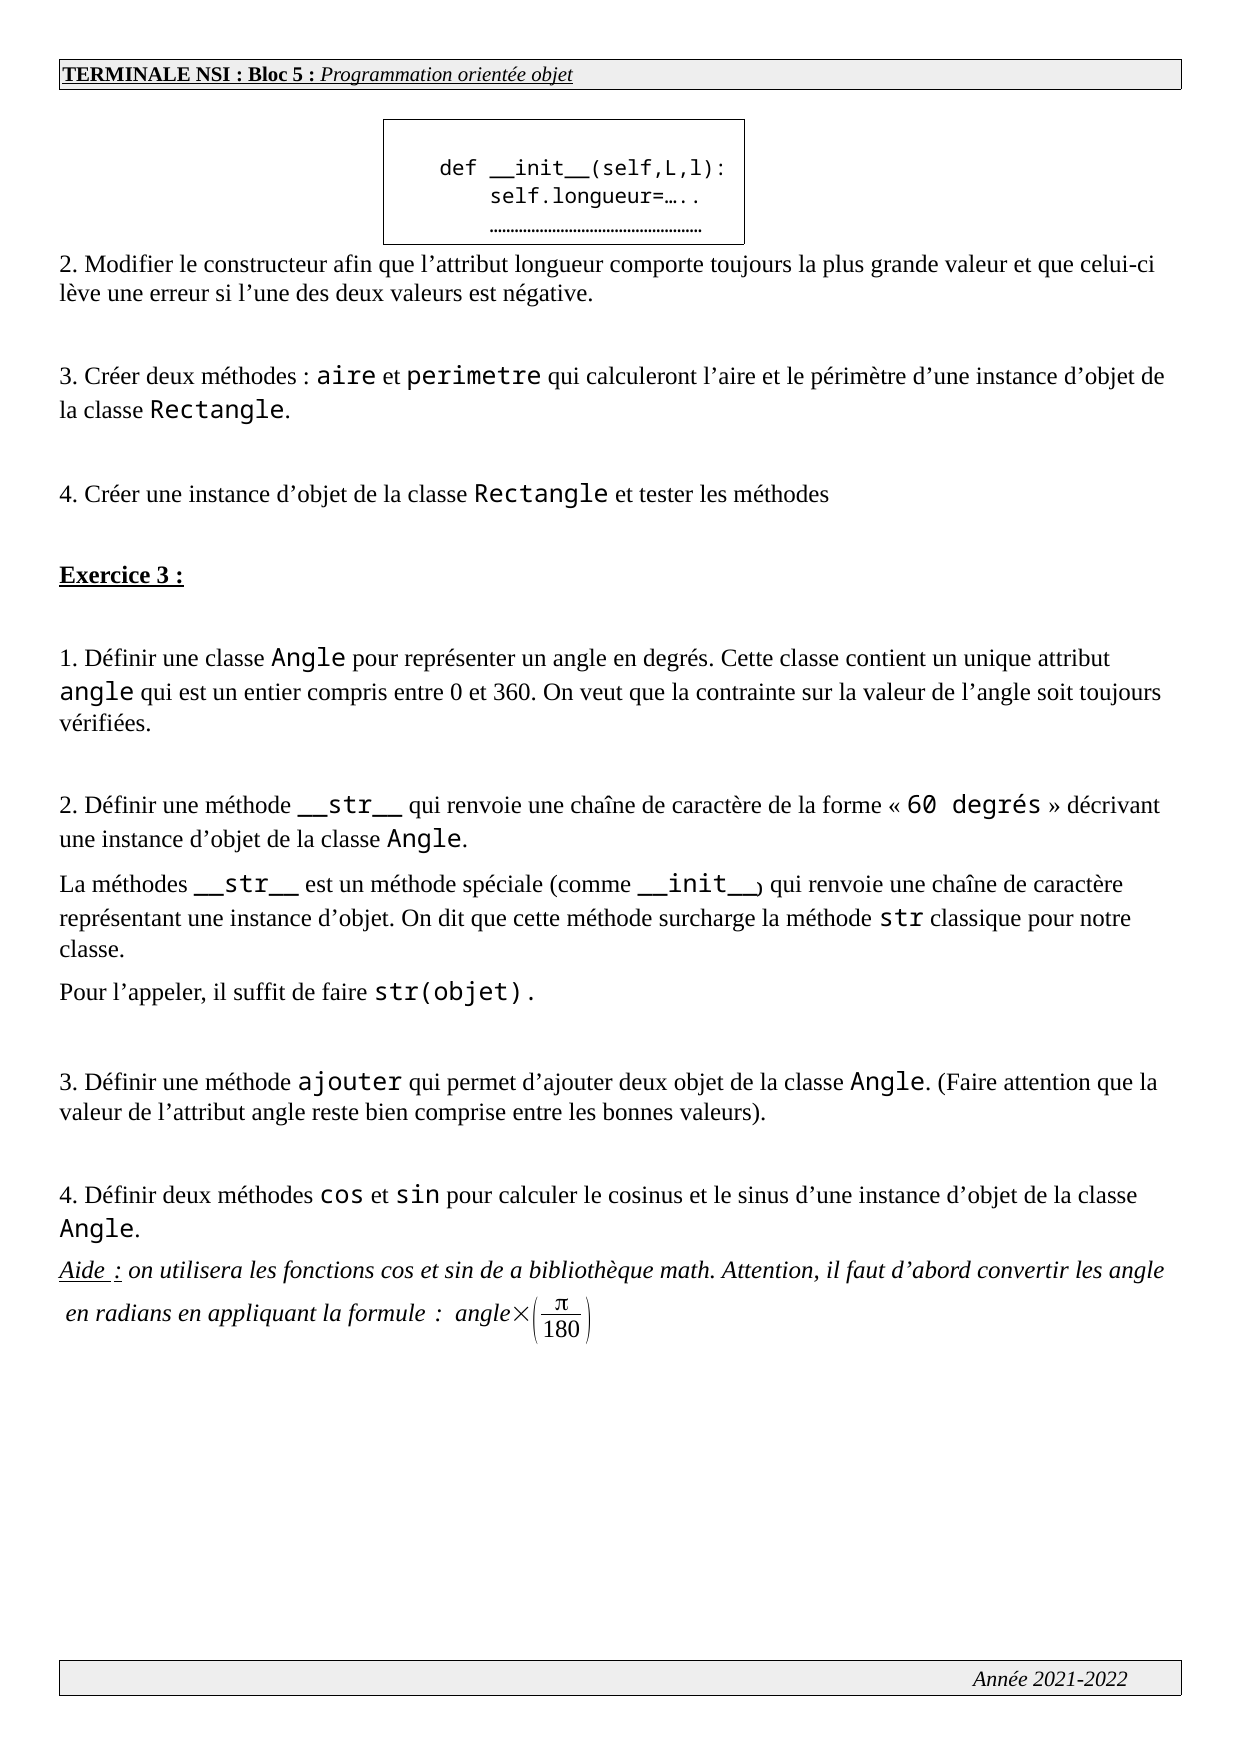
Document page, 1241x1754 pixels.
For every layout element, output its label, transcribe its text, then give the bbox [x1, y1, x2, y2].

subtitle Pour l’appeler, il suffit de faire str(objet). [59, 973, 1181, 1008]
subtitle Aide : on utilisera les fonctions cos et sin de a bibliothèque math. Attention, il faut d’abord convertir les angle [59, 1256, 1181, 1284]
subtitle 1. Définir une classe Angle pour représenter un angle en degrés. Cette classe contient un unique attribut angle qui est un entier compris entre 0 et 360. On veut que la contrainte sur la valeur de l’angle soit toujours vérifiées. [59, 639, 1181, 736]
subtitle La méthodes __str__ est un méthode spéciale (comme __init__₎ qui renvoie une chaîne de caractère représentant une instance d’objet. On dit que cette méthode surcharge la méthode str classique pour notre classe. [59, 866, 1181, 963]
subtitle en radians en appliquant la formule : [59, 1295, 1181, 1347]
subtitle 2. Définir une méthode __str__ qui renvoie une chaîne de caractère de la forme « 60 degrés » décrivant une instance d’objet de la classe Angle. [59, 787, 1181, 855]
subtitle 2. Modifier le constructeur afin que l’attribut longueur comporte toujours la plus grande valeur et que celui-ci lève une erreur si l’une des deux valeurs est négative. [59, 249, 1181, 307]
subtitle 4. Définir deux méthodes cos et sin pour calculer le cosinus et le sinus d’une instance d’objet de la classe Angle. [59, 1177, 1181, 1245]
subtitle 4. Créer une instance d’objet de la classe Rectangle et tester les méthodes [59, 476, 1181, 510]
table_cell def __init__(self,L,l): self.longueur=….. …………………………………………… [384, 120, 744, 244]
subtitle Exercice 3 : [59, 560, 1181, 589]
subtitle 3. Définir une méthode ajouter qui permet d’ajouter deux objet de la classe Angle. (Faire attention que la valeur de l’attribut angle reste bien comprise entre les bonnes valeurs). [59, 1063, 1181, 1126]
subtitle 3. Créer deux méthodes : aire et perimetre qui calculeront l’aire et le périmètre d’une instance d’objet de la classe Rectangle. [59, 357, 1181, 426]
